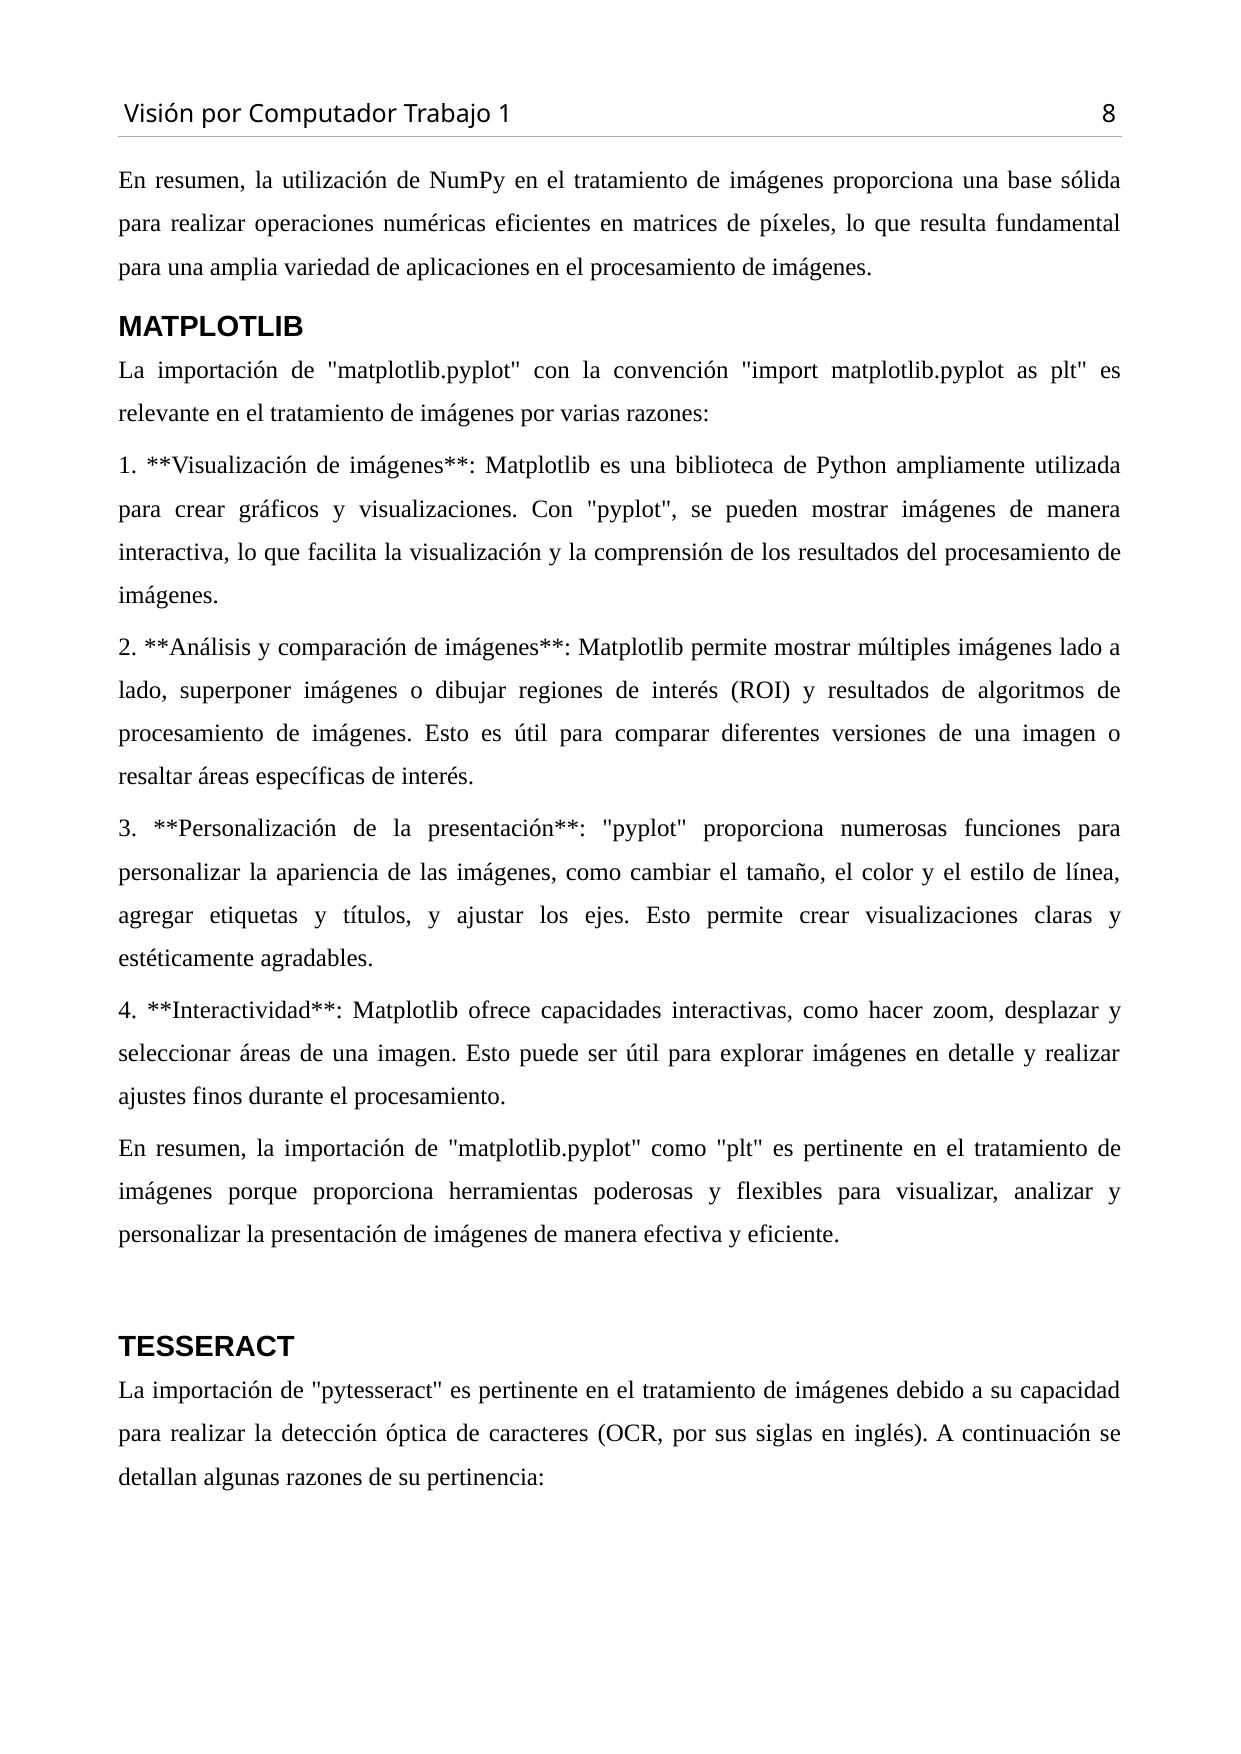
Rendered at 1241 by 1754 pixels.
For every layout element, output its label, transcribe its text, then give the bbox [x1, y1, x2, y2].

text 2. **Análisis y comparación de imágenes**: Matplotlib permite mostrar múltiples imágenes lado a lado, superponer imágenes o dibujar regiones de interés (ROI) y resultados de algoritmos de procesamiento de imágenes. Esto es útil para comparar diferentes versiones de una imagen o resaltar áreas específicas de interés. [118, 632, 1122, 790]
text 3. **Personalización de la presentación**: "pyplot" proporciona numerosas funciones para personalizar la apariencia de las imágenes, como cambiar el tamaño, el color y el estilo de línea, agregar etiquetas y títulos, y ajustar los ejes. Esto permite crear visualizaciones claras y estéticamente agradables. [118, 813, 1122, 972]
subtitle TESSERACT [118, 1329, 1122, 1363]
subtitle MATPLOTLIB [118, 309, 1122, 343]
text 4. **Interactividad**: Matplotlib ofrece capacidades interactivas, como hacer zoom, desplazar y seleccionar áreas de una imagen. Esto puede ser útil para explorar imágenes en detalle y realizar ajustes finos durante el procesamiento. [118, 995, 1122, 1110]
text En resumen, la utilización de NumPy en el tratamiento de imágenes proporciona una base sólida para realizar operaciones numéricas eficientes en matrices de píxeles, lo que resulta fundamental para una amplia variedad de aplicaciones en el procesamiento de imágenes. [118, 165, 1122, 280]
text La importación de "matplotlib.pyplot" con la convención "import matplotlib.pyplot as plt" es relevante en el tratamiento de imágenes por varias razones: [118, 355, 1122, 427]
text 1. **Visualización de imágenes**: Matplotlib es una biblioteca de Python ampliamente utilizada para crear gráficos y visualizaciones. Con "pyplot", se pueden mostrar imágenes de manera interactiva, lo que facilita la visualización y la comprensión de los resultados del procesamiento de imágenes. [118, 451, 1122, 609]
text En resumen, la importación de "matplotlib.pyplot" como "plt" es pertinente en el tratamiento de imágenes porque proporciona herramientas poderosas y flexibles para visualizar, analizar y personalizar la presentación de imágenes de manera efectiva y eficiente. [118, 1133, 1122, 1248]
text La importación de "pytesseract" es pertinente en el tratamiento de imágenes debido a su capacidad para realizar la detección óptica de caracteres (OCR, por sus siglas en inglés). A continuación se detallan algunas razones de su pertinencia: [118, 1375, 1122, 1490]
